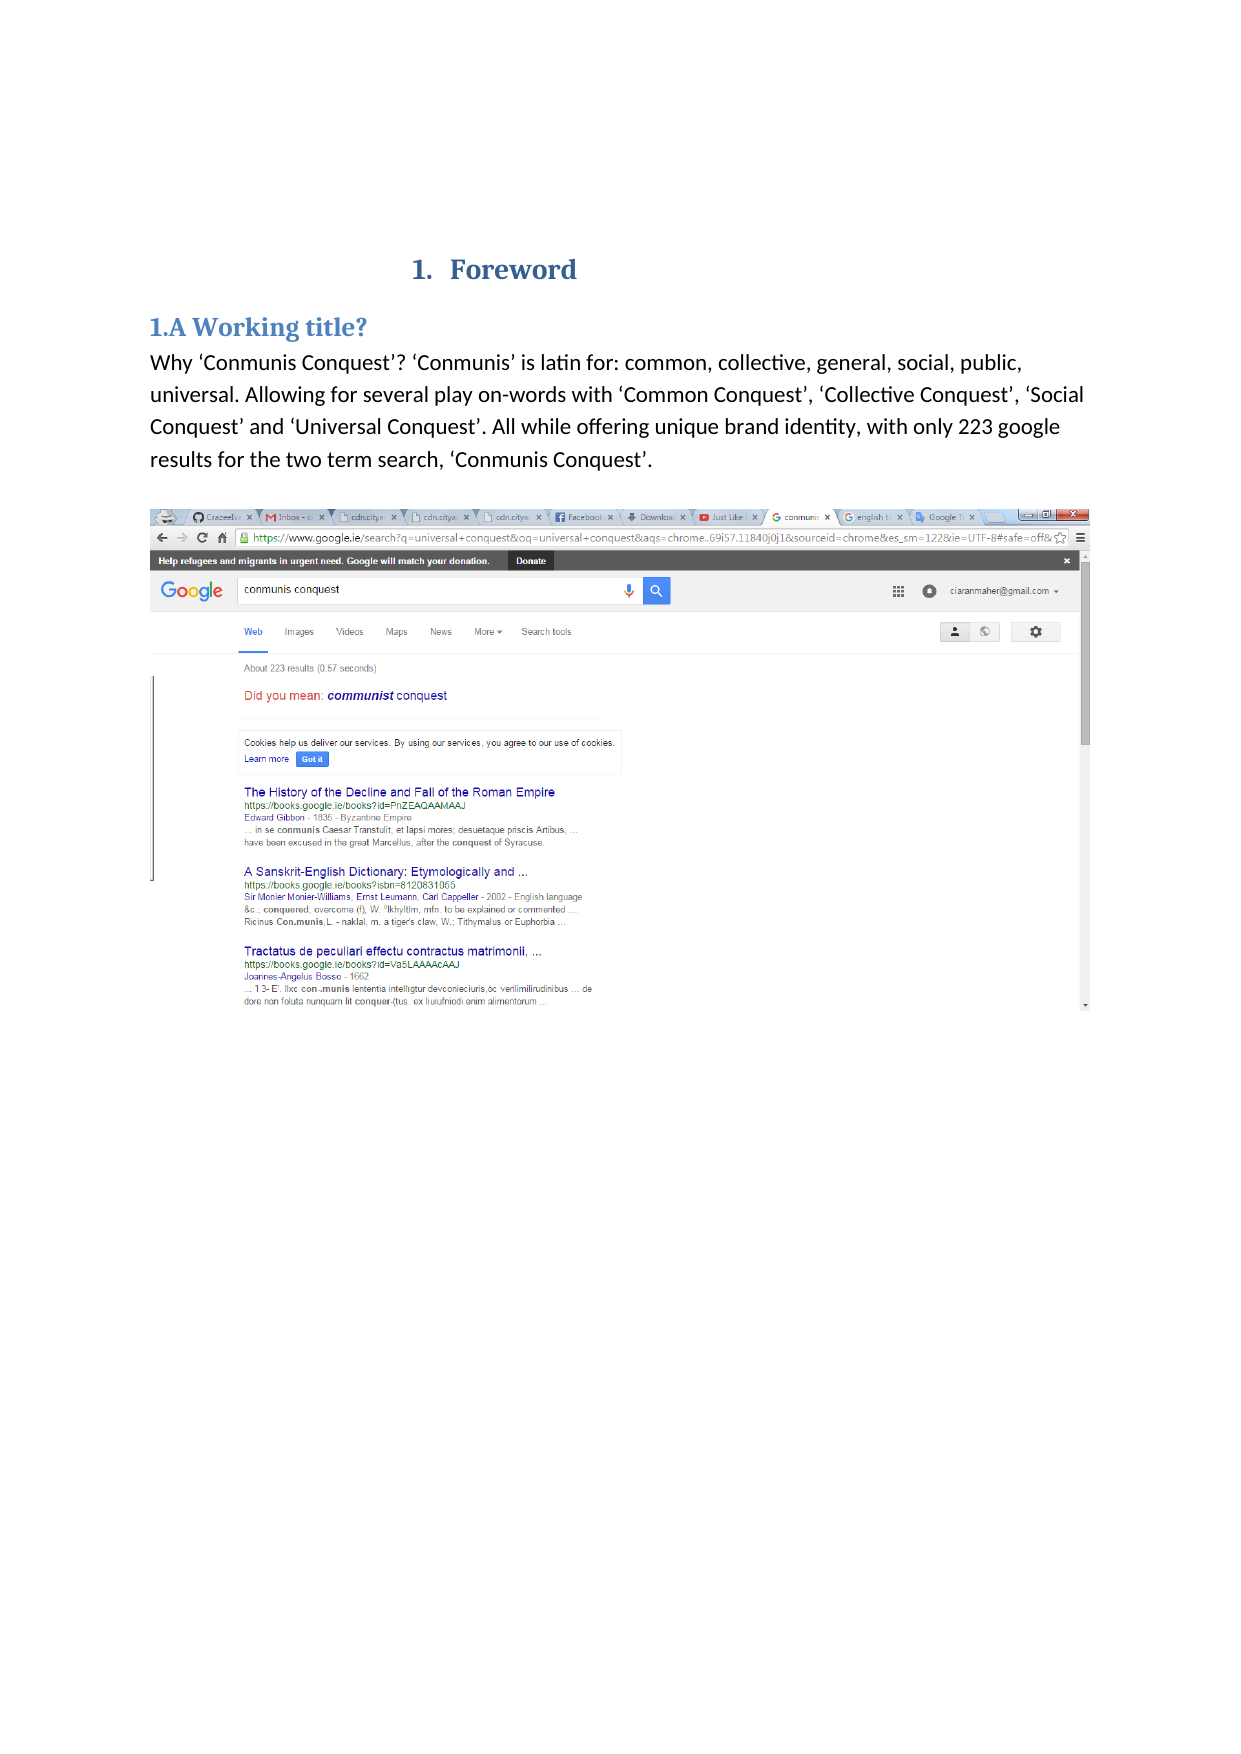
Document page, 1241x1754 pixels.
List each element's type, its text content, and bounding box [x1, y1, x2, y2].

subtitle Foreword [412, 253, 1090, 287]
text Why ‘Conmunis Conquest’? ‘Conmunis’ is latin for: common, collective, general, social, public, universal. Allowing for several play on-words with ‘Common Conquest’, ‘Collective Conquest’, ‘Social Conquest’ and ‘Universal Conquest’. All while offering unique brand identity, with only 223 google results for the two term search, ‘Conmunis Conquest’. [150, 348, 1090, 509]
subtitle 1.A Working title? [150, 312, 1090, 343]
